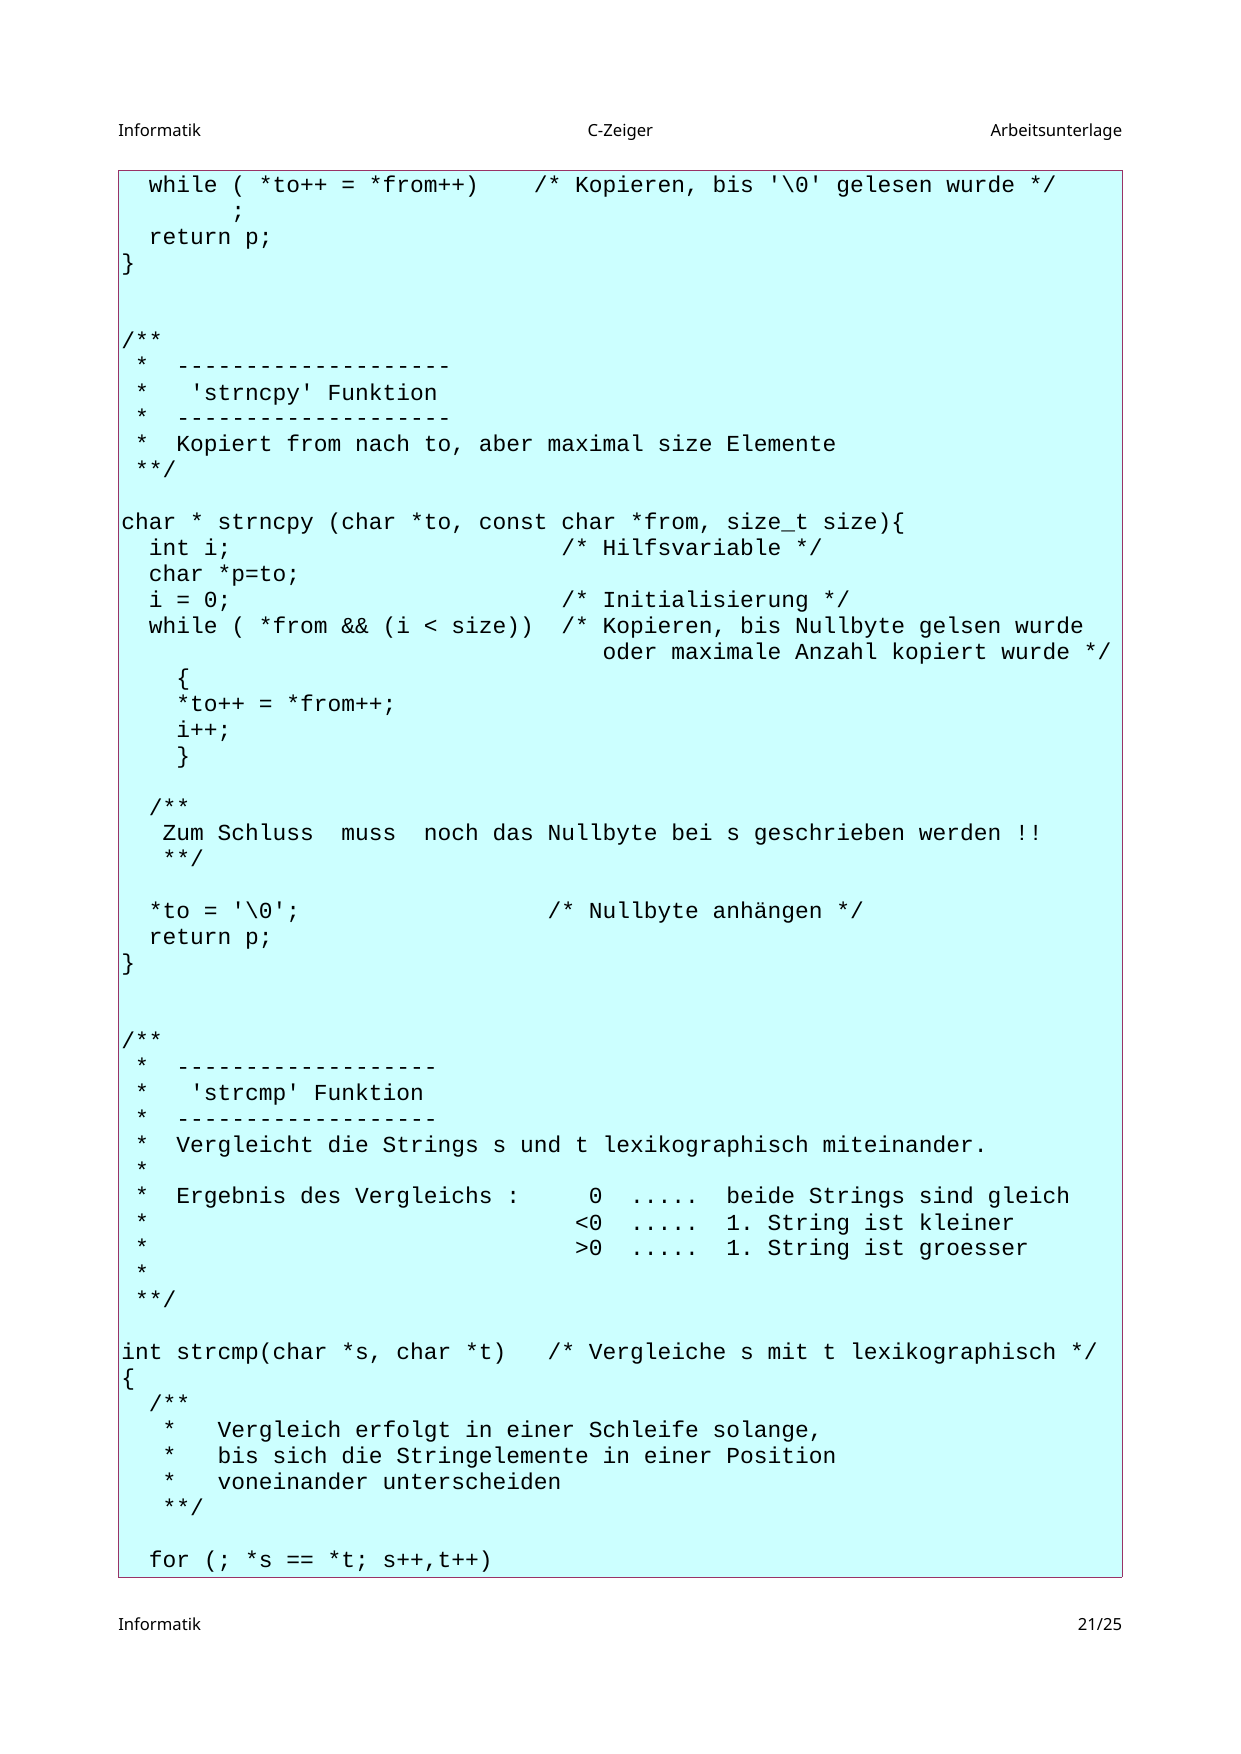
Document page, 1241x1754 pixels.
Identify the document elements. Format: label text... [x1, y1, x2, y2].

text * Vergleicht die Strings s und t lexikographisch miteinander. [119, 1130, 1122, 1156]
text while ( *to++ = *from++) /* Kopieren, bis '\0' gelesen wurde */ [119, 171, 1122, 196]
text **/ [119, 845, 1122, 871]
text * Kopiert from nach to, aber maximal size Elemente [119, 430, 1122, 456]
text * bis sich die Stringelemente in einer Position [119, 1441, 1122, 1467]
text } [119, 741, 1122, 767]
text *to++ = *from++; [119, 689, 1122, 715]
text /** [119, 326, 1122, 352]
text i++; [119, 715, 1122, 741]
text oder maximale Anzahl kopiert wurde */ [119, 637, 1122, 663]
text char * strncpy (char *to, const char *from, size_t size){ [119, 507, 1122, 533]
text * 'strcmp' Funktion [119, 1078, 1122, 1104]
text **/ [119, 1493, 1122, 1519]
text return p; [119, 922, 1122, 948]
text **/ [119, 1286, 1122, 1312]
text * Vergleich erfolgt in einer Schleife solange, [119, 1415, 1122, 1441]
text } [119, 948, 1122, 974]
text for (; *s == *t; s++,t++) [119, 1545, 1122, 1577]
text ; [119, 196, 1122, 222]
text * >0 ..... 1. String ist groesser [119, 1234, 1122, 1260]
text * <0 ..... 1. String ist kleiner [119, 1208, 1122, 1234]
text /** [119, 793, 1122, 819]
text * 'strncpy' Funktion [119, 378, 1122, 404]
text * ------------------- [119, 1052, 1122, 1078]
text { [119, 663, 1122, 689]
text * -------------------- [119, 352, 1122, 378]
text * [119, 1156, 1122, 1182]
text * -------------------- [119, 404, 1122, 430]
text int i; /* Hilfsvariable */ [119, 533, 1122, 559]
text *to = '\0'; /* Nullbyte anhängen */ [119, 897, 1122, 922]
text /** [119, 1389, 1122, 1415]
text i = 0; /* Initialisierung */ [119, 585, 1122, 611]
text int strcmp(char *s, char *t) /* Vergleiche s mit t lexikographisch */ [119, 1337, 1122, 1363]
text * [119, 1260, 1122, 1286]
text return p; [119, 222, 1122, 248]
text **/ [119, 456, 1122, 482]
text { [119, 1363, 1122, 1389]
text while ( *from && (i < size)) /* Kopieren, bis Nullbyte gelsen wurde [119, 611, 1122, 637]
text * voneinander unterscheiden [119, 1467, 1122, 1493]
text Zum Schluss muss noch das Nullbyte bei s geschrieben werden !! [119, 819, 1122, 845]
text * ------------------- [119, 1104, 1122, 1130]
text /** [119, 1026, 1122, 1052]
text char *p=to; [119, 559, 1122, 585]
text } [119, 248, 1122, 274]
text * Ergebnis des Vergleichs : 0 ..... beide Strings sind gleich [119, 1182, 1122, 1208]
